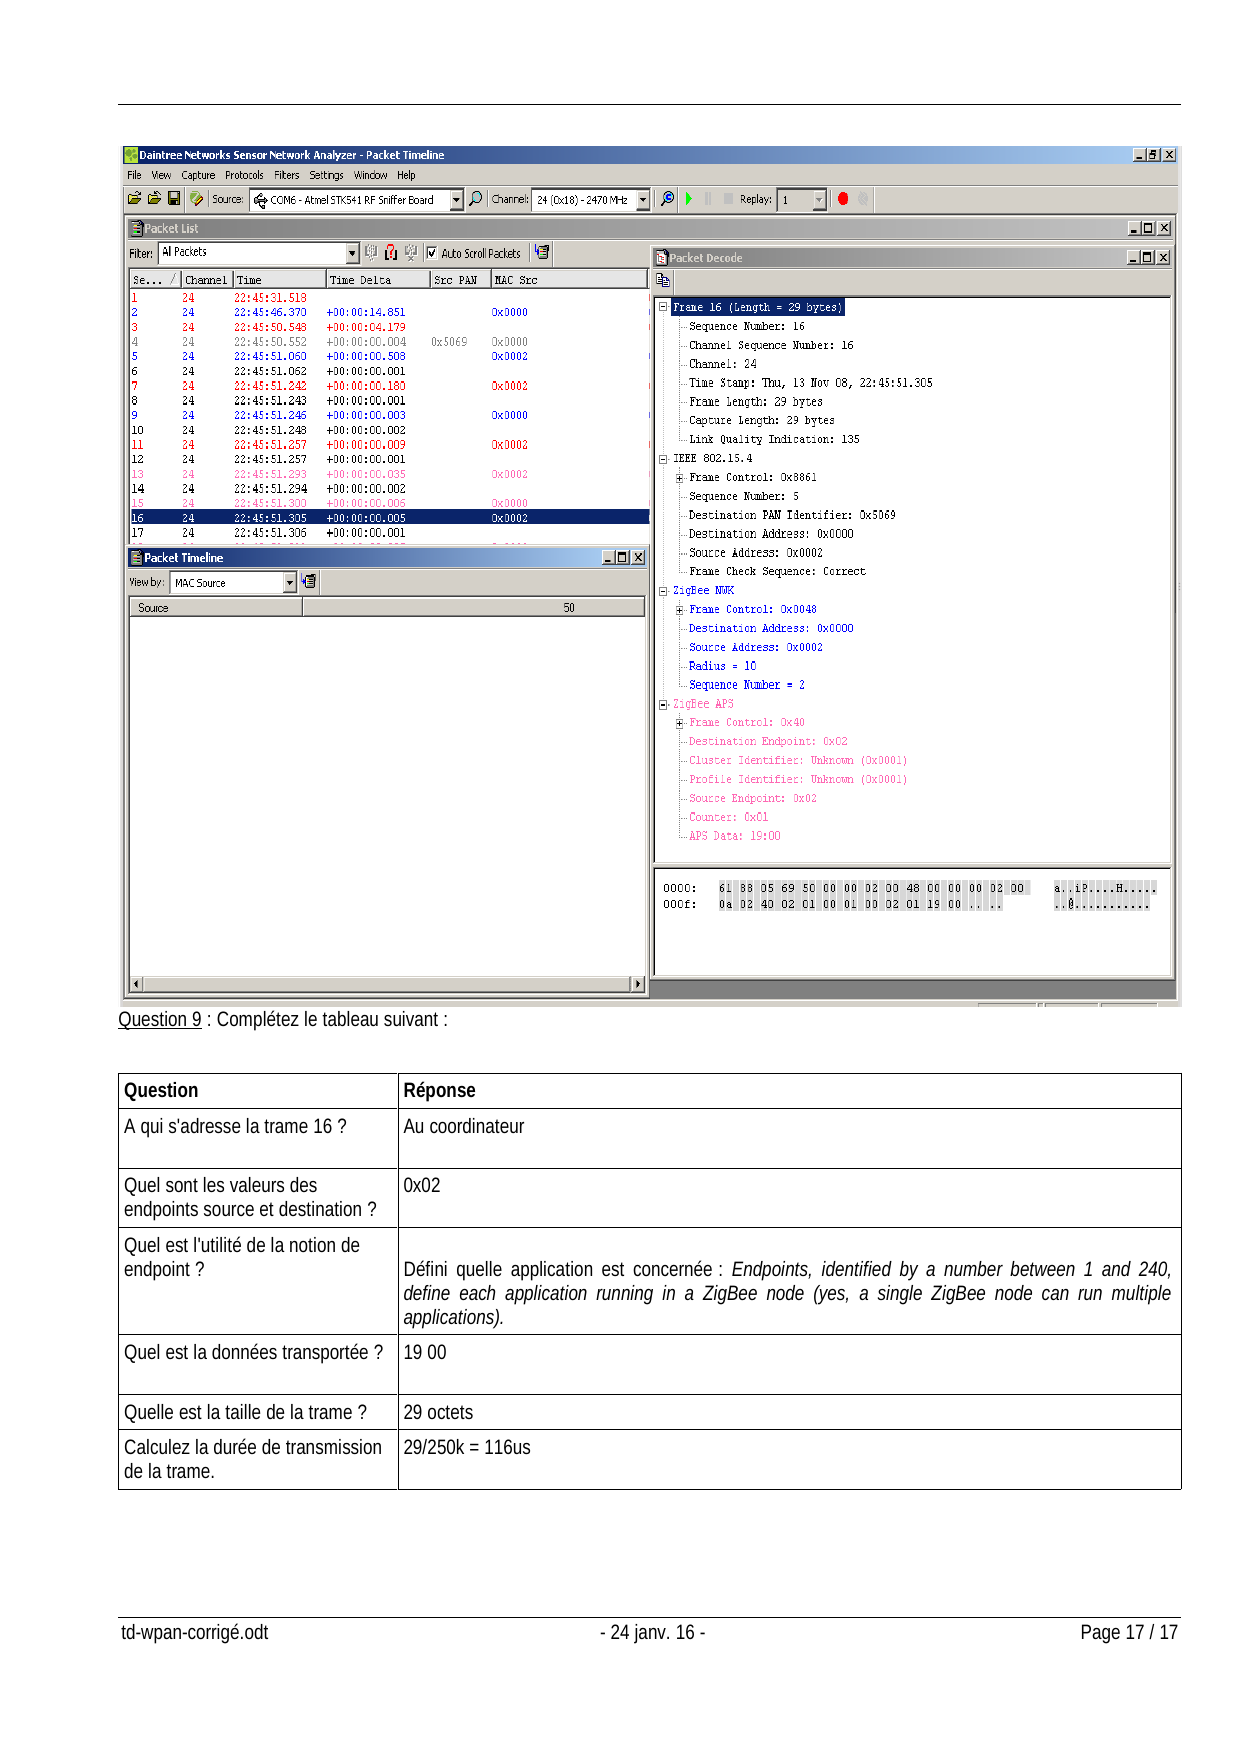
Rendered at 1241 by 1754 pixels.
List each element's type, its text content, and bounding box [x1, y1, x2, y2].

text Question 9 : Complétez le tableau suivant : [118, 1007, 1181, 1031]
table_header Réponse [399, 1074, 1181, 1108]
table_cell 29/250k = 116us [399, 1430, 1181, 1489]
table_cell 19 00 [399, 1335, 1181, 1394]
picture [118, 146, 1182, 1007]
table_cell Calculez la durée de transmission de la trame. [119, 1430, 397, 1489]
table_cell Quel sont les valeurs des endpoints source et destination ? [119, 1169, 397, 1227]
table_cell 29 octets [399, 1395, 1181, 1429]
table_cell Défini quelle application est concernée : Endpoints, identified by a number between 1 and 240, define each application running in a ZigBee node (yes, a single ZigBee node can run multiple applications). [399, 1228, 1181, 1334]
table_cell Quel est la données transportée ? [119, 1335, 397, 1394]
table_header Question [119, 1074, 397, 1108]
table_cell Quelle est la taille de la trame ? [119, 1395, 397, 1429]
table_cell Au coordinateur [399, 1109, 1181, 1168]
table_cell 0x02 [399, 1169, 1181, 1227]
table_cell A qui s'adresse la trame 16 ? [119, 1109, 397, 1168]
table_cell Quel est l'utilité de la notion de endpoint ? [119, 1228, 397, 1334]
